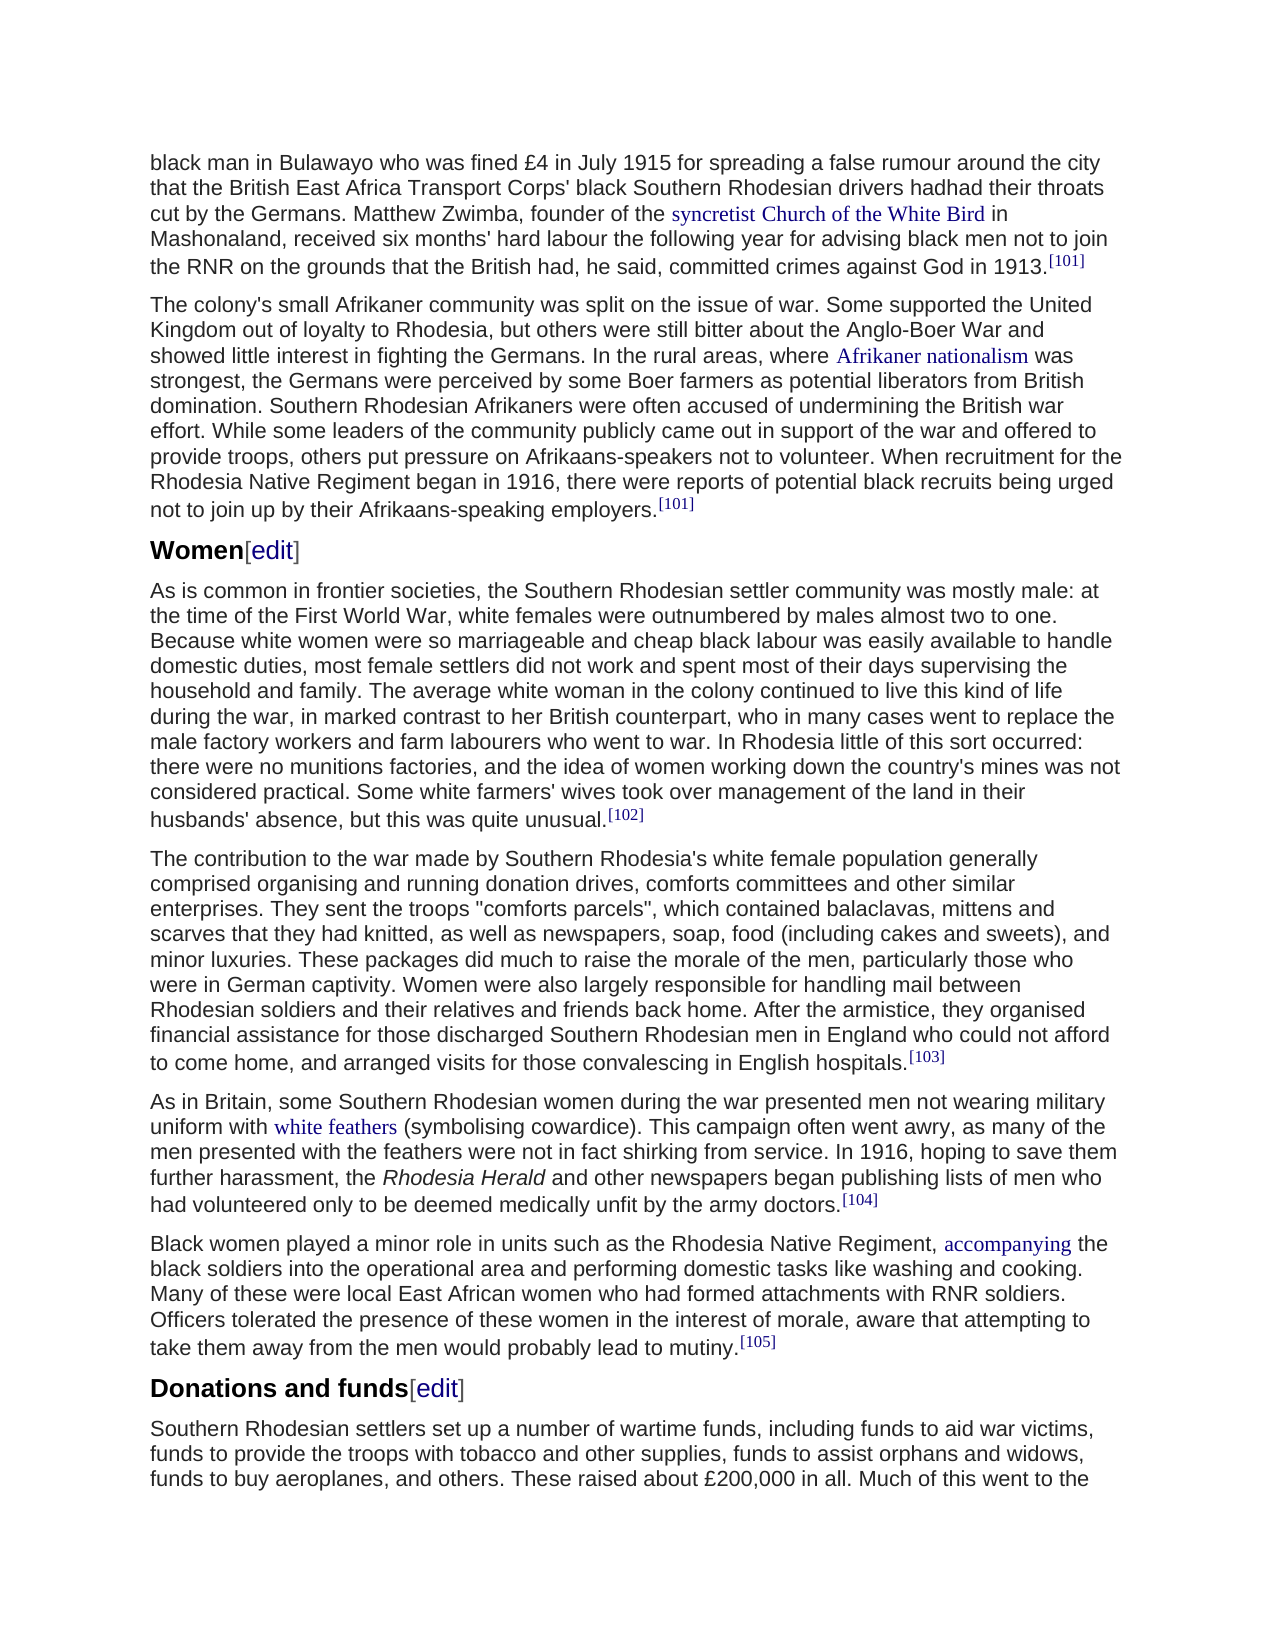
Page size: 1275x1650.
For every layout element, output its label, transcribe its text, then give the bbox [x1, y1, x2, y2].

text The contribution to the war made by Southern Rhodesia's white female population generally comprised organising and running donation drives, comforts committees and other similar enterprises. They sent the troops "comforts parcels", which contained balaclavas, mittens and scarves that they had knitted, as well as newspapers, soap, food (including cakes and sweets), and minor luxuries. These packages did much to raise the morale of the men, particularly those who were in German captivity. Women were also largely responsible for handling mail between Rhodesian soldiers and their relatives and friends back home. After the armistice, they organised financial assistance for those discharged Southern Rhodesian men in England who could not afford to come home, and arranged visits for those convalescing in English hospitals.[103] [150, 846, 1125, 1076]
text Black women played a minor role in units such as the Rhodesia Native Regiment, accompanying the black soldiers into the operational area and performing domestic tasks like washing and cooking. Many of these were local East African women who had formed attachments with RNR soldiers. Officers tolerated the presence of these women in the interest of morale, aware that attempting to take them away from the men would probably lead to mutiny.[105] [150, 1231, 1125, 1361]
text black man in Bulawayo who was fined £4 in July 1915 for spreading a false rumour around the city that the British East Africa Transport Corps' black Southern Rhodesian drivers hadhad their throats cut by the Germans. Matthew Zwimba, founder of the syncretist Church of the White Bird in Mashonaland, received six months' hard labour the following year for advising black men not to join the RNR on the grounds that the British had, he said, committed crimes against God in 1913.[101] [150, 150, 1125, 280]
text As in Britain, some Southern Rhodesian women during the war presented men not wearing military uniform with white feathers (symbolising cowardice). This campaign often went awry, as many of the men presented with the feathers were not in fact shirking from service. In 1916, hoping to save them further harassment, the Rhodesia Herald and other newspapers began publishing lists of men who had volunteered only to be deemed medically unfit by the army doctors.[104] [150, 1089, 1125, 1218]
text Southern Rhodesian settlers set up a number of wartime funds, including funds to aid war victims, funds to provide the troops with tobacco and other supplies, funds to assist orphans and widows, funds to buy aeroplanes, and others. These raised about £200,000 in all. Much of this went to the [150, 1415, 1125, 1491]
text As is common in frontier societies, the Southern Rhodesian settler community was mostly male: at the time of the First World War, white females were outnumbered by males almost two to one. Because white women were so marriageable and cheap black labour was easily available to handle domestic duties, most female settlers did not work and spent most of their days supervising the household and family. The average white woman in the colony continued to live this kind of life during the war, in marked contrast to her British counterpart, who in many cases went to replace the male factory workers and farm labourers who went to war. In Rhodesia little of this sort occurred: there were no munitions factories, and the idea of women working down the country's mines was not considered practical. Some white farmers' wives took over management of the land in their husbands' absence, but this was quite unusual.[102] [150, 578, 1125, 833]
text Donations and funds[edit] [150, 1373, 1125, 1403]
text The colony's small Afrikaner community was split on the issue of war. Some supported the United Kingdom out of loyalty to Rhodesia, but others were still bitter about the Anglo-Boer War and showed little interest in fighting the Germans. In the rural areas, where Afrikaner nationalism was strongest, the Germans were perceived by some Boer farmers as potential liberators from British domination. Southern Rhodesian Afrikaners were often accused of undermining the British war effort. While some leaders of the community publicly came out in support of the war and offered to provide troops, others put pressure on Afrikaans-speakers not to volunteer. When recruitment for the Rhodesia Native Regiment began in 1916, there were reports of potential black recruits being urged not to join up by their Afrikaans-speaking employers.[101] [150, 292, 1125, 523]
text Women[edit] [150, 535, 1125, 565]
